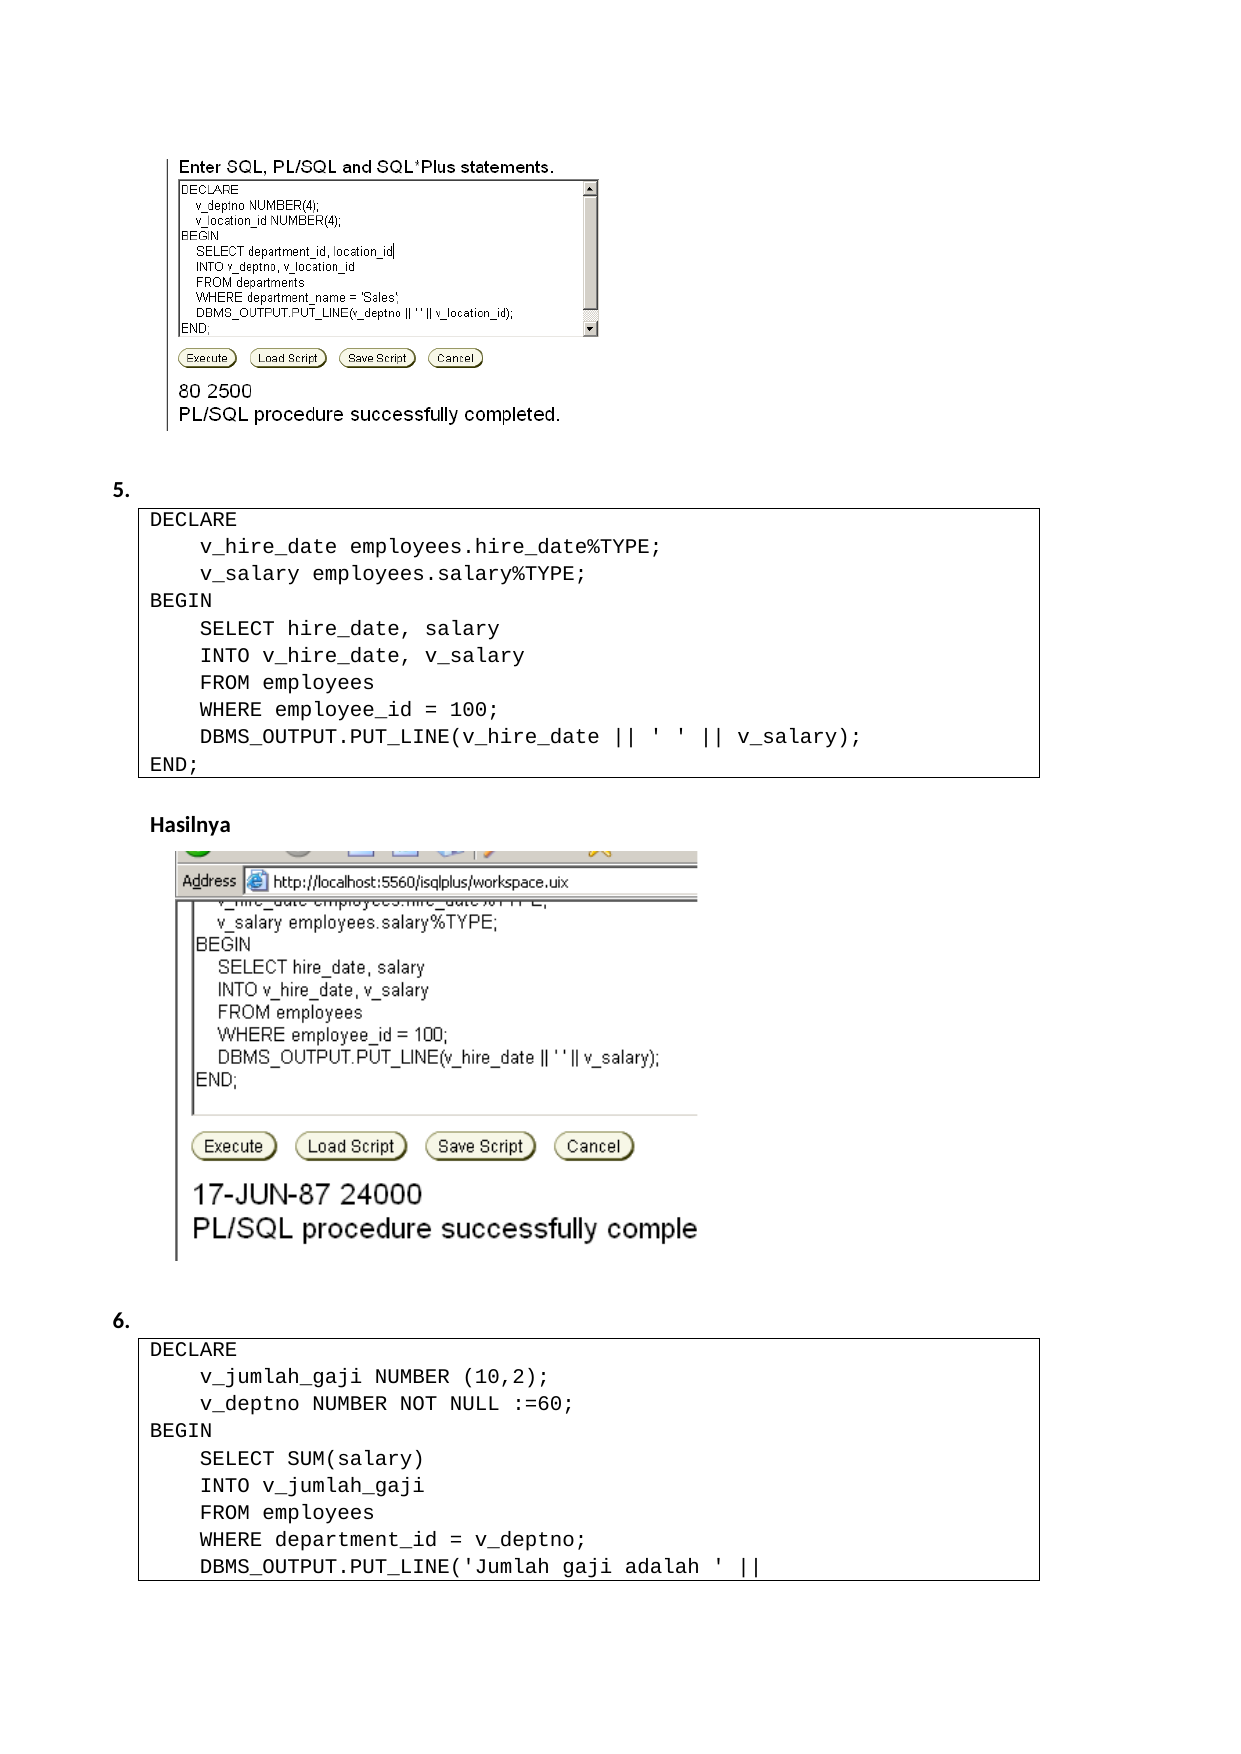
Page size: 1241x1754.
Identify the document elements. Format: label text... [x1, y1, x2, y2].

picture [166, 159, 620, 431]
table_header DECLARE v_hire_date employees.hire_date%TYPE; v_salary employees.salary%TYPE; BEGIN SELECT hire_date, salary INTO v_hire_date, v_salary FROM employees WHERE employee_id = 100; DBMS_OUTPUT.PUT_LINE(v_hire_date || ' ' || v_salary); END; [139, 509, 1039, 777]
picture [179, 851, 698, 1261]
table_header DECLARE v_jumlah_gaji NUMBER (10,2); v_deptno NUMBER NOT NULL :=60; BEGIN SELECT SUM(salary) INTO v_jumlah_gaji FROM employees WHERE department_id = v_deptno; DBMS_OUTPUT.PUT_LINE('Jumlah gaji adalah ' || [139, 1339, 1039, 1580]
text Hasilnya [150, 810, 1090, 838]
